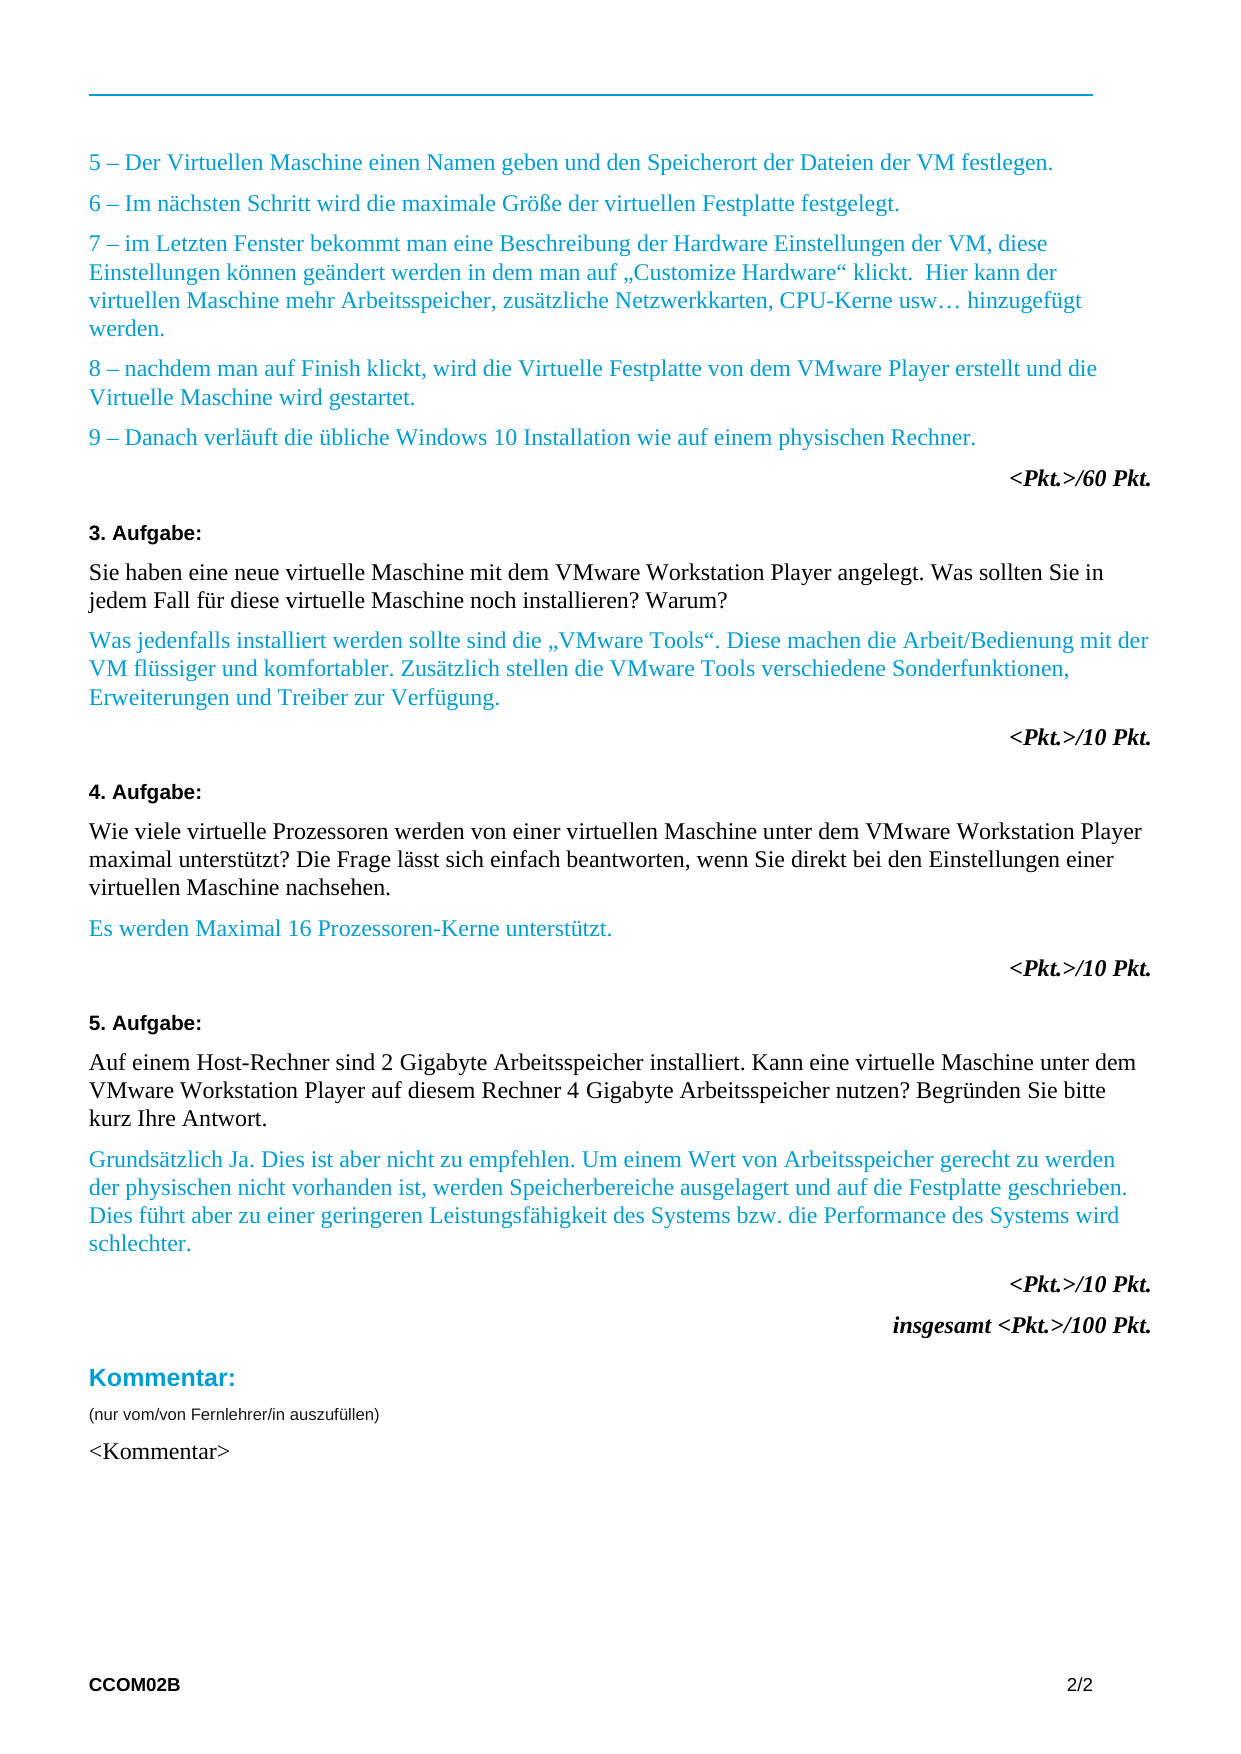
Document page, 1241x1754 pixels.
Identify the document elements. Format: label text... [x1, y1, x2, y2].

text 5. Aufgabe: [89, 1007, 1152, 1035]
text Es werden Maximal 16 Prozessoren-Kerne unterstützt. [89, 913, 1152, 941]
subtitle Kommentar: [89, 1363, 1152, 1392]
text Sie haben eine neue virtuelle Maschine mit dem VMware Workstation Player angelegt. Was sollten Sie in jedem Fall für diese virtuelle Maschine noch installieren? Warum? [89, 557, 1152, 613]
text <Pkt.>/60 Pkt. [89, 463, 1152, 491]
text 5 – Der Virtuellen Maschine einen Namen geben und den Speicherort der Dateien der VM festlegen. [89, 148, 1152, 176]
text 3. Aufgabe: [89, 516, 1152, 544]
text <Pkt.>/10 Pkt. [89, 954, 1152, 982]
text 8 – nachdem man auf Finish klickt, wird die Virtuelle Festplatte von dem VMware Player erstellt und die Virtuelle Maschine wird gestartet. [89, 354, 1152, 410]
text 4. Aufgabe: [89, 776, 1152, 804]
text Was jedenfalls installiert werden sollte sind die „VMware Tools“. Diese machen die Arbeit/Bedienung mit der VM flüssiger und komfortabler. Zusätzlich stellen die VMware Tools verschiedene Sonderfunktionen, Erweiterungen und Treiber zur Verfügung. [89, 626, 1152, 710]
text 7 – im Letzten Fenster bekommt man eine Beschreibung der Hardware Einstellungen der VM, diese Einstellungen können geändert werden in dem man auf „Customize Hardware“ klickt. Hier kann der virtuellen Maschine mehr Arbeitsspeicher, zusätzliche Netzwerkkarten, CPU-Kerne usw… hinzugefügt werden. [89, 229, 1152, 341]
text <Pkt.>/10 Pkt. [89, 723, 1152, 751]
text Auf einem Host-Rechner sind 2 Gigabyte Arbeitsspeicher installiert. Kann eine virtuelle Maschine unter dem VMware Workstation Player auf diesem Rechner 4 Gigabyte Arbeitsspeicher nutzen? Begründen Sie bitte kurz Ihre Antwort. [89, 1048, 1152, 1132]
text insgesamt <Pkt.>/100 Pkt. [89, 1310, 1152, 1338]
text <Pkt.>/10 Pkt. [89, 1269, 1152, 1298]
text Wie viele virtuelle Prozessoren werden von einer virtuellen Maschine unter dem VMware Workstation Player maximal unterstützt? Die Frage lässt sich einfach beantworten, wenn Sie direkt bei den Einstellungen einer virtuellen Maschine nachsehen. [89, 816, 1152, 901]
text 6 – Im nächsten Schritt wird die maximale Größe der virtuellen Festplatte festgelegt. [89, 188, 1152, 216]
text Grundsätzlich Ja. Dies ist aber nicht zu empfehlen. Um einem Wert von Arbeitsspeicher gerecht zu werden der physischen nicht vorhanden ist, werden Speicherbereiche ausgelagert und auf die Festplatte geschrieben. Dies führt aber zu einer geringeren Leistungsfähigkeit des Systems bzw. die Performance des Systems wird schlechter. [89, 1144, 1152, 1257]
text (nur vom/von Fernlehrer/in auszufüllen) [89, 1404, 1152, 1424]
text 9 – Danach verläuft die übliche Windows 10 Installation wie auf einem physischen Rechner. [89, 423, 1152, 451]
text <Kommentar> [89, 1436, 1152, 1464]
